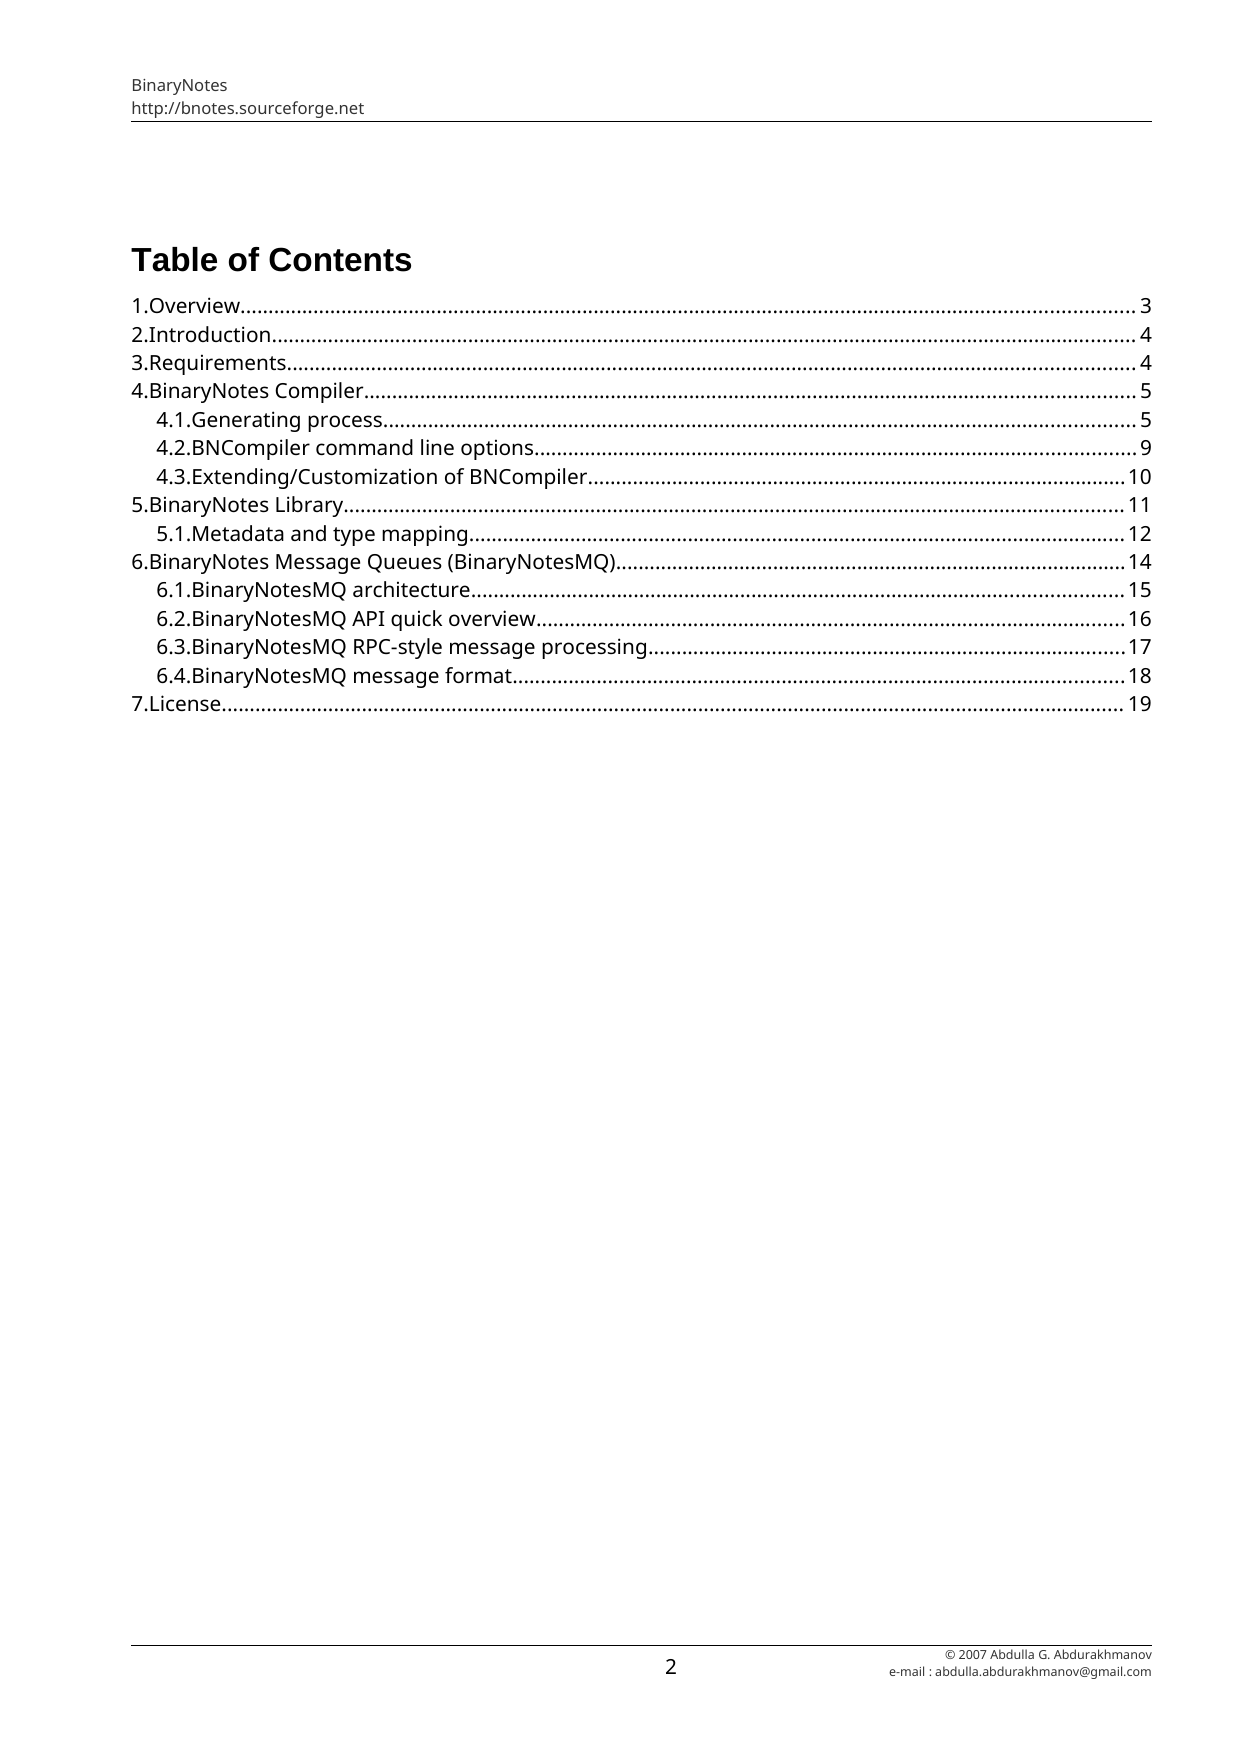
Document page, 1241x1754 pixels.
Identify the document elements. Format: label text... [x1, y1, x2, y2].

text 4.BinaryNotes Compiler 5 [131, 377, 1152, 405]
text 1.Overview 3 [131, 291, 1152, 320]
text 4.1.Generating process 5 [156, 405, 1152, 433]
text 2.Introduction 4 [131, 320, 1152, 348]
text 5.1.Metadata and type mapping 12 [156, 519, 1152, 547]
text 6.BinaryNotes Message Queues (BinaryNotesMQ) 14 [131, 547, 1152, 576]
text 6.2.BinaryNotesMQ API quick overview 16 [156, 604, 1152, 632]
text 6.1.BinaryNotesMQ architecture 15 [156, 576, 1152, 604]
text 5.BinaryNotes Library 11 [131, 490, 1152, 519]
text 4.3.Extending/Customization of BNCompiler 10 [156, 462, 1152, 490]
text 3.Requirements 4 [131, 348, 1152, 377]
subtitle Table of Contents [131, 241, 1152, 279]
text 6.3.BinaryNotesMQ RPC-style message processing 17 [156, 632, 1152, 661]
text 4.2.BNCompiler command line options 9 [156, 433, 1152, 462]
text 7.License 19 [131, 689, 1152, 718]
text 6.4.BinaryNotesMQ message format 18 [156, 661, 1152, 689]
